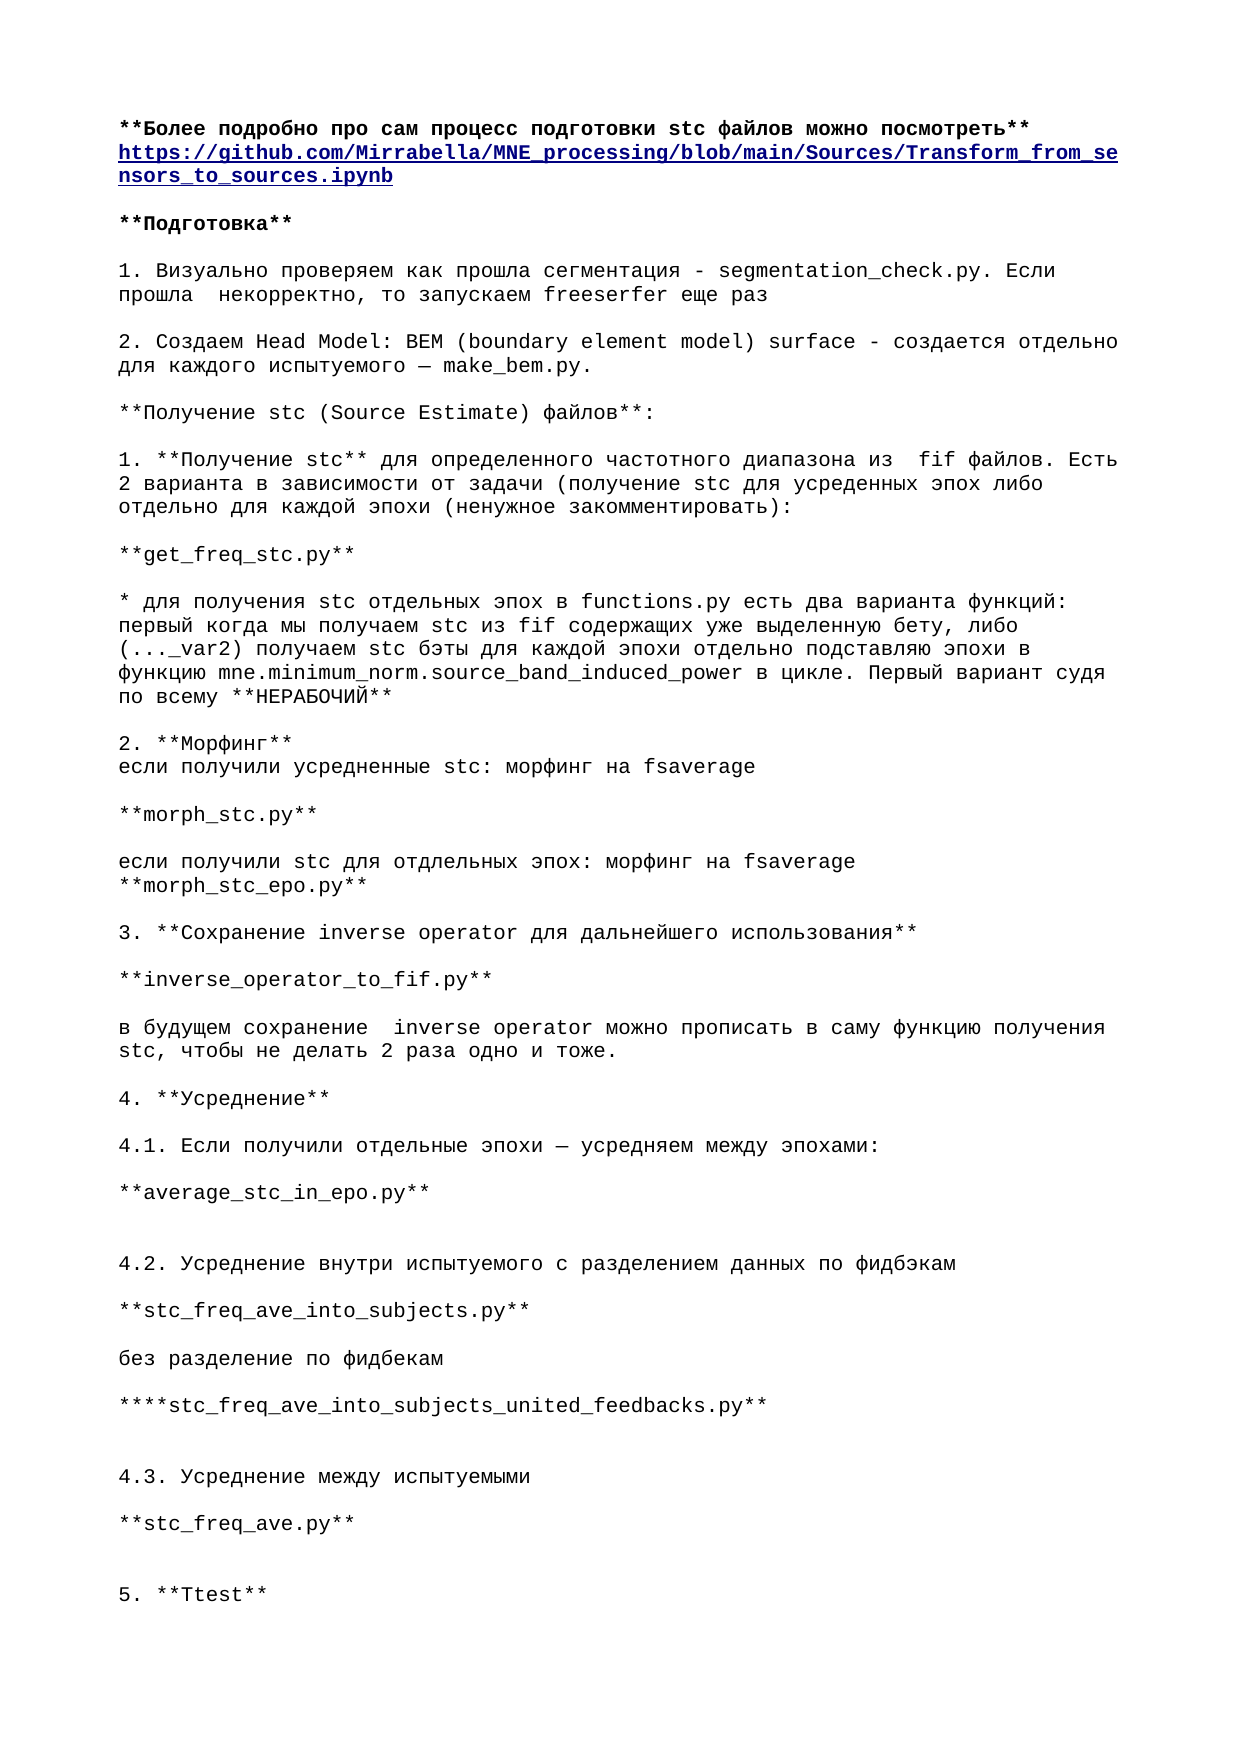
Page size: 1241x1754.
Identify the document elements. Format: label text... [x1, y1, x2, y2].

text 2. Создаем Head Model: BEM (boundary element model) surface - создается отдельно для каждого испытуемого — make_bem.py. [118, 331, 1122, 378]
text **inverse_operator_to_fif.py** [118, 969, 1122, 993]
text в будущем сохранение inverse operator можно прописать в саму функцию получения stc, чтобы не делать 2 раза одно и тоже. [118, 1017, 1122, 1064]
text 1. Визуально проверяем как прошла сегментация - segmentation_check.py. Если прошла некорректно, то запускаем freeserfer еще раз [118, 260, 1122, 307]
text ****stc_freq_ave_into_subjects_united_feedbacks.py** [118, 1395, 1122, 1419]
text 3. **Сохранение inverse operator для дальнейшего использования** [118, 922, 1122, 946]
text 4.3. Усреднение между испытуемыми [118, 1466, 1122, 1489]
text если получили усредненные stc: морфинг на fsaverage [118, 757, 1122, 780]
text **average_stc_in_epo.py** [118, 1182, 1122, 1206]
text **stc_freq_ave_into_subjects.py** [118, 1300, 1122, 1324]
text 5. **Ttest** [118, 1584, 1122, 1608]
text 2. **Морфинг** [118, 733, 1122, 757]
text **stc_freq_ave.py** [118, 1513, 1122, 1537]
text **Подготовка** [118, 213, 1122, 236]
text **morph_stc.py** [118, 804, 1122, 827]
text без разделение по фидбекам [118, 1348, 1122, 1371]
text 4.2. Усреднение внутри испытуемого с разделением данных по фидбэкам [118, 1253, 1122, 1277]
text **Получение stc (Source Estimate) файлов**: [118, 402, 1122, 426]
text * для получения stc отдельных эпох в functions.py есть два варианта функций: первый когда мы получаем stc из fif содержащих уже выделенную бету, либо (..._var2) получаем stc бэты для каждой эпохи отдельно подставляю эпохи в функцию mne.minimum_norm.source_band_induced_power в цикле. Первый вариант судя по всему **НЕРАБОЧИЙ** [118, 591, 1122, 709]
text **morph_stc_epo.py** [118, 875, 1122, 898]
text **Более подробно про сам процесс подготовки stc файлов можно посмотреть** https://github.com/Mirrabella/MNE_processing/blob/main/Sources/Transform_from_sensors_to_sources.ipynb [118, 118, 1122, 189]
text 4. **Усреднение** [118, 1088, 1122, 1111]
text 4.1. Если получили отдельные эпохи — усредняем между эпохами: [118, 1135, 1122, 1158]
text 1. **Получение stc** для определенного частотного диапазона из fif файлов. Есть 2 варианта в зависимости от задачи (получение stc для усреденных эпох либо отдельно для каждой эпохи (ненужное закомментировать): [118, 449, 1122, 520]
text **get_freq_stc.py** [118, 544, 1122, 567]
text если получили stc для отдлельных эпох: морфинг на fsaverage [118, 851, 1122, 875]
